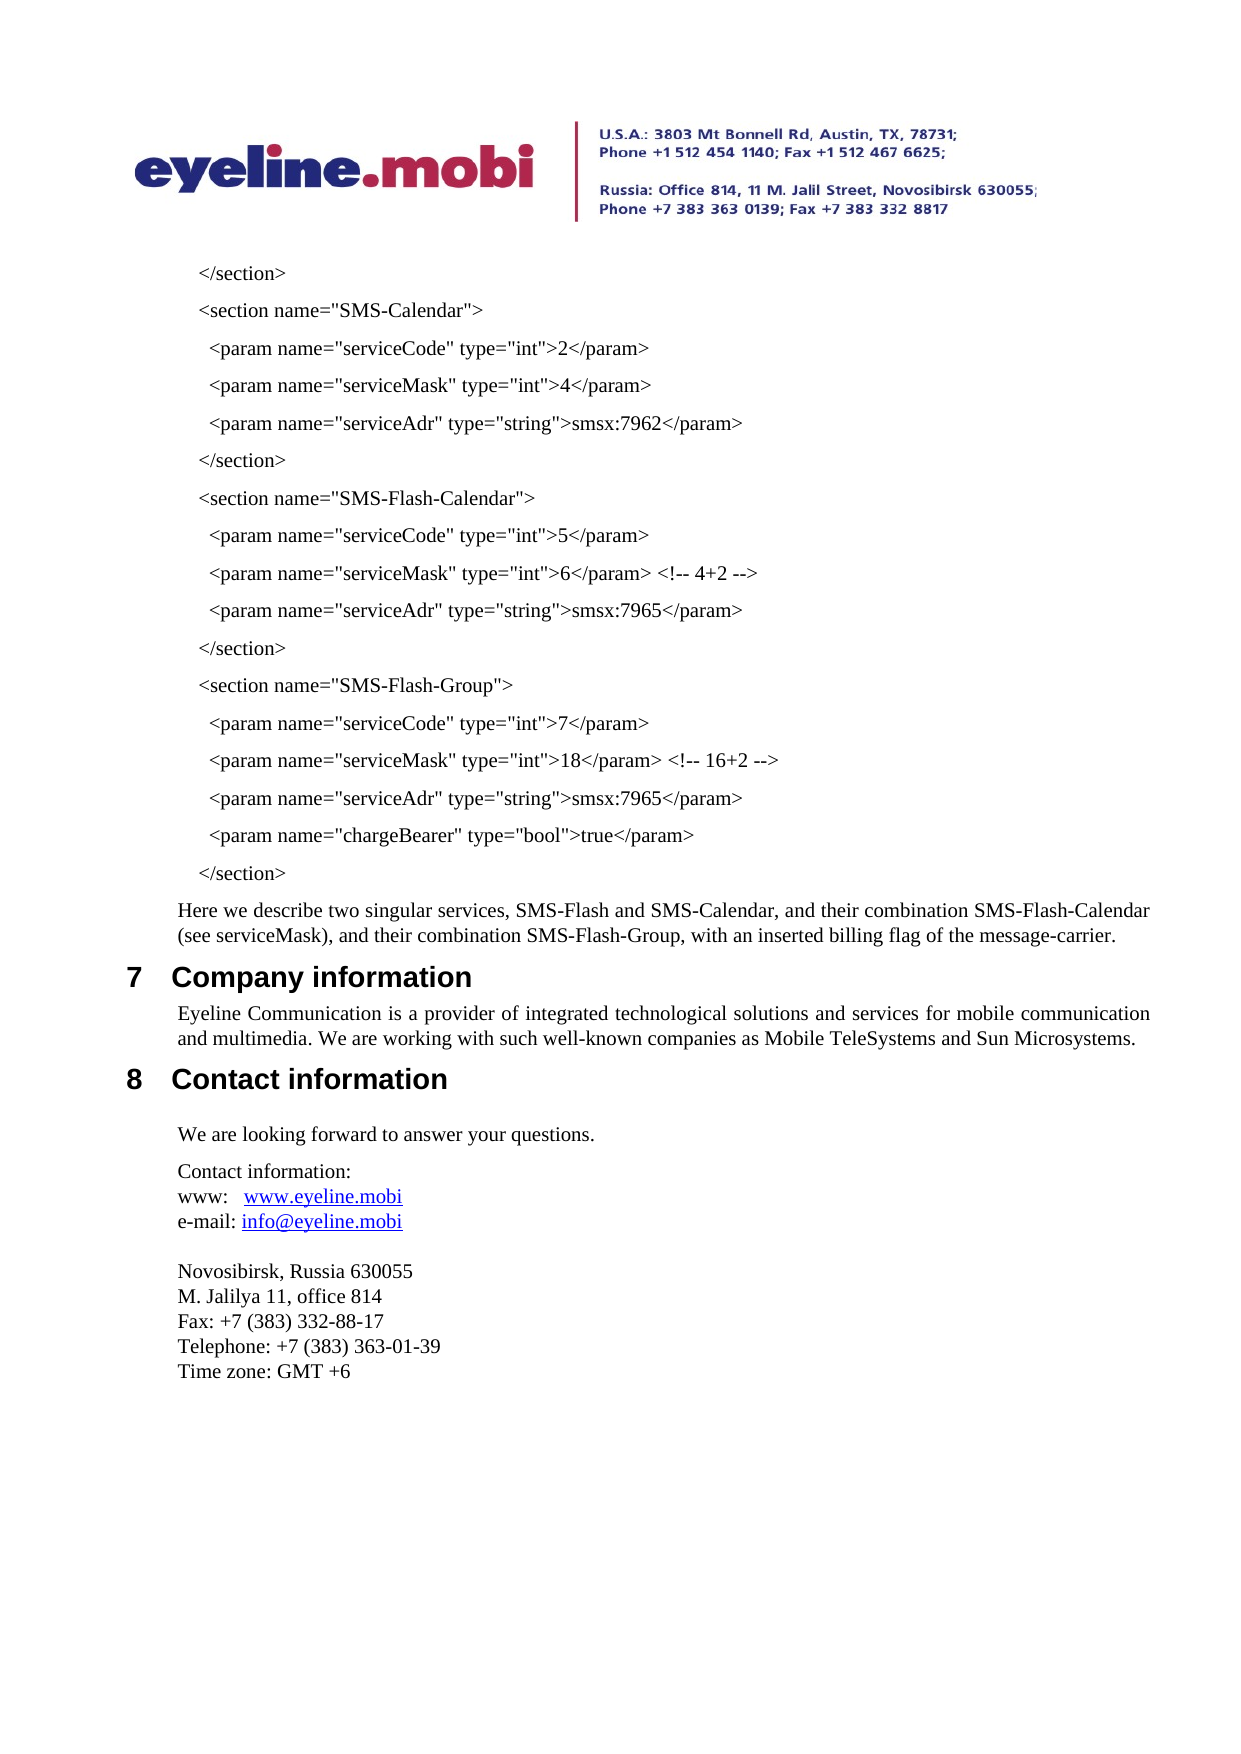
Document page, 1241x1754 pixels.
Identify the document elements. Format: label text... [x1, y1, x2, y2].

text </section> [177, 447, 1151, 472]
picture [134, 121, 1037, 222]
text </section> [177, 860, 1151, 885]
subtitle Contact information [118, 1062, 1151, 1096]
text <section name="SMS-Calendar"> [177, 297, 1151, 322]
text <section name="SMS-Flash-Group"> [177, 672, 1151, 697]
text e-mail: info@eyeline.mobi [177, 1208, 1151, 1233]
subtitle Company information [118, 960, 1151, 993]
text <param name="serviceCode" type="int">7</param> [177, 710, 1151, 735]
text Eyeline Communication is a provider of integrated technological solutions and services for mobile communication and multimedia. We are working with such well-known companies as Mobile TeleSystems and Sun Microsystems. [177, 999, 1151, 1049]
text <param name="serviceAdr" type="string">smsx:7962</param> [177, 410, 1151, 435]
text www: www.eyeline.mobi [177, 1183, 1151, 1208]
text Fax: +7 (383) 332-88-17 [177, 1308, 1151, 1333]
text <param name="serviceAdr" type="string">smsx:7965</param> [177, 597, 1151, 622]
text <section name="SMS-Flash-Calendar"> [177, 485, 1151, 510]
text </section> [177, 260, 1151, 285]
text We are looking forward to answer your questions. [177, 1121, 1151, 1146]
text Novosibirsk, Russia 630055 [177, 1258, 1151, 1283]
text <param name="serviceMask" type="int">4</param> [177, 372, 1151, 397]
text M. Jalilya 11, office 814 [177, 1283, 1151, 1308]
text </section> [177, 635, 1151, 660]
text Here we describe two singular services, SMS-Flash and SMS-Calendar, and their combination SMS-Flash-Calendar (see serviceMask), and their combination SMS-Flash-Group, with an inserted billing flag of the message-carrier. [177, 897, 1151, 947]
text <param name="serviceAdr" type="string">smsx:7965</param> [177, 785, 1151, 810]
text <param name="serviceCode" type="int">2</param> [177, 335, 1151, 360]
text <param name="serviceMask" type="int">18</param> <!-- 16+2 --> [177, 747, 1151, 772]
text <param name="serviceCode" type="int">5</param> [177, 522, 1151, 547]
text <param name="serviceMask" type="int">6</param> <!-- 4+2 --> [177, 560, 1151, 585]
text Time zone: GMT +6 [177, 1358, 1151, 1383]
text <param name="chargeBearer" type="bool">true</param> [177, 822, 1151, 847]
text Telephone: +7 (383) 363-01-39 [177, 1333, 1151, 1358]
text Contact information: [177, 1158, 1151, 1183]
